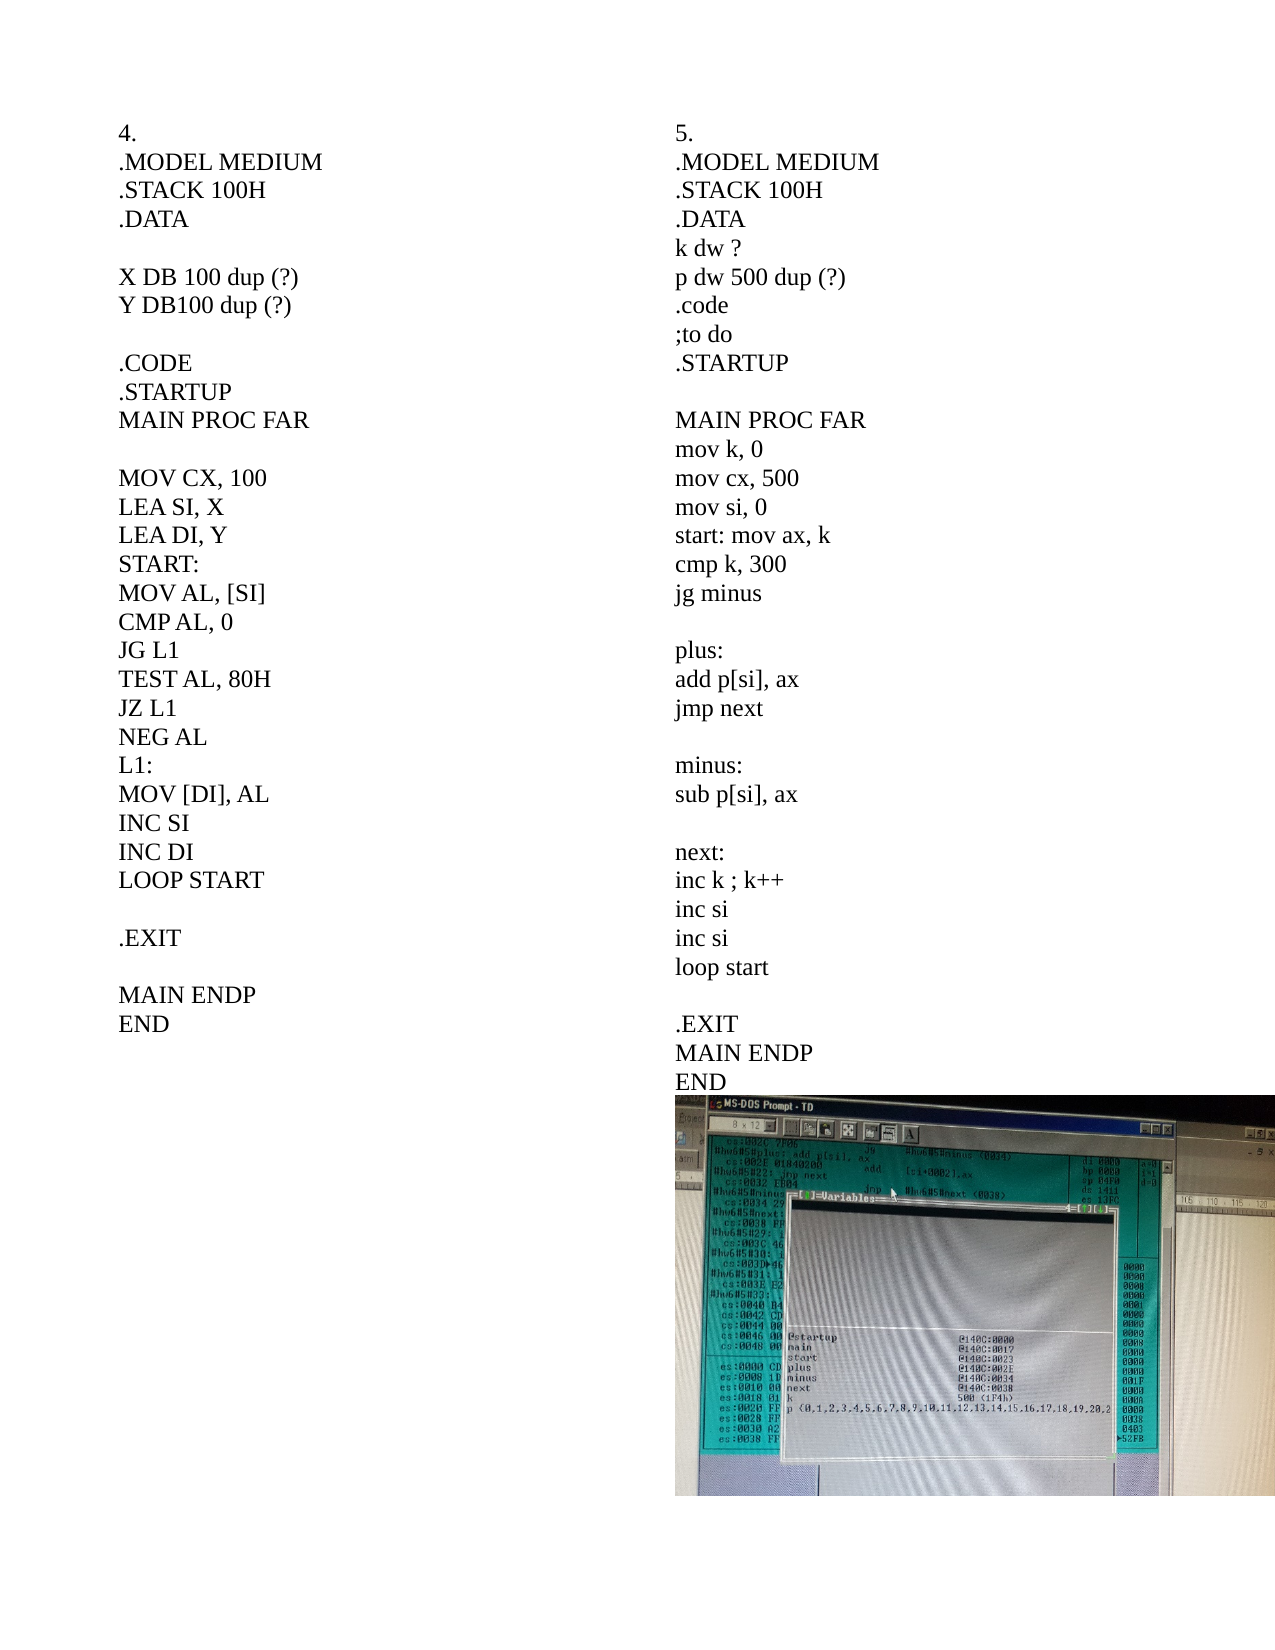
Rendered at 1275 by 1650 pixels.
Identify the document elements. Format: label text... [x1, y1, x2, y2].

text .STACK 100H [675, 176, 1157, 204]
text sub p[si], ax [675, 779, 1157, 808]
text MOV [DI], AL [118, 779, 600, 808]
text ;to do [675, 319, 1157, 348]
text 5. [675, 118, 1157, 147]
text Y DB100 dup (?) [118, 291, 600, 319]
text .STARTUP [675, 348, 1157, 377]
text .code [675, 291, 1157, 319]
text .MODEL MEDIUM [118, 147, 600, 176]
text .DATA [118, 204, 600, 233]
text MOV CX, 100 [118, 463, 600, 492]
text NEG AL [118, 722, 600, 751]
text INC DI [118, 837, 600, 866]
text loop start [675, 952, 1157, 981]
text .MODEL MEDIUM [675, 147, 1157, 176]
text cmp k, 300 [675, 549, 1157, 578]
text mov k, 0 [675, 434, 1157, 463]
text jg minus [675, 578, 1157, 607]
text INC SI [118, 808, 600, 837]
text MOV AL, [SI] [118, 578, 600, 607]
text .DATA [675, 204, 1157, 233]
text next: [675, 837, 1157, 866]
text .CODE [118, 348, 600, 377]
text .EXIT [675, 1009, 1157, 1038]
text L1: [118, 751, 600, 779]
text JG L1 [118, 636, 600, 664]
text inc si [675, 923, 1157, 952]
text CMP AL, 0 [118, 607, 600, 636]
text start: mov ax, k [675, 521, 1157, 549]
text p dw 500 dup (?) [675, 262, 1157, 291]
text START: [118, 549, 600, 578]
text mov si, 0 [675, 492, 1157, 521]
text TEST AL, 80H [118, 664, 600, 693]
text MAIN ENDP [675, 1038, 1157, 1067]
text X DB 100 dup (?) [118, 262, 600, 291]
text minus: [675, 751, 1157, 779]
text END [118, 1009, 600, 1038]
text inc si [675, 894, 1157, 923]
text MAIN PROC FAR [675, 406, 1157, 434]
text LEA SI, X [118, 492, 600, 521]
text .STACK 100H [118, 176, 600, 204]
text JZ L1 [118, 693, 600, 722]
text LOOP START [118, 866, 600, 894]
text MAIN PROC FAR [118, 406, 600, 434]
text 4. [118, 118, 600, 147]
text jmp next [675, 693, 1157, 722]
text .EXIT [118, 923, 600, 952]
text END [675, 1067, 1157, 1095]
text add p[si], ax [675, 664, 1157, 693]
text inc k ; k++ [675, 866, 1157, 894]
text .STARTUP [118, 377, 600, 406]
text MAIN ENDP [118, 981, 600, 1009]
text LEA DI, Y [118, 521, 600, 549]
text mov cx, 500 [675, 463, 1157, 492]
text plus: [675, 636, 1157, 664]
text k dw ? [675, 233, 1157, 262]
